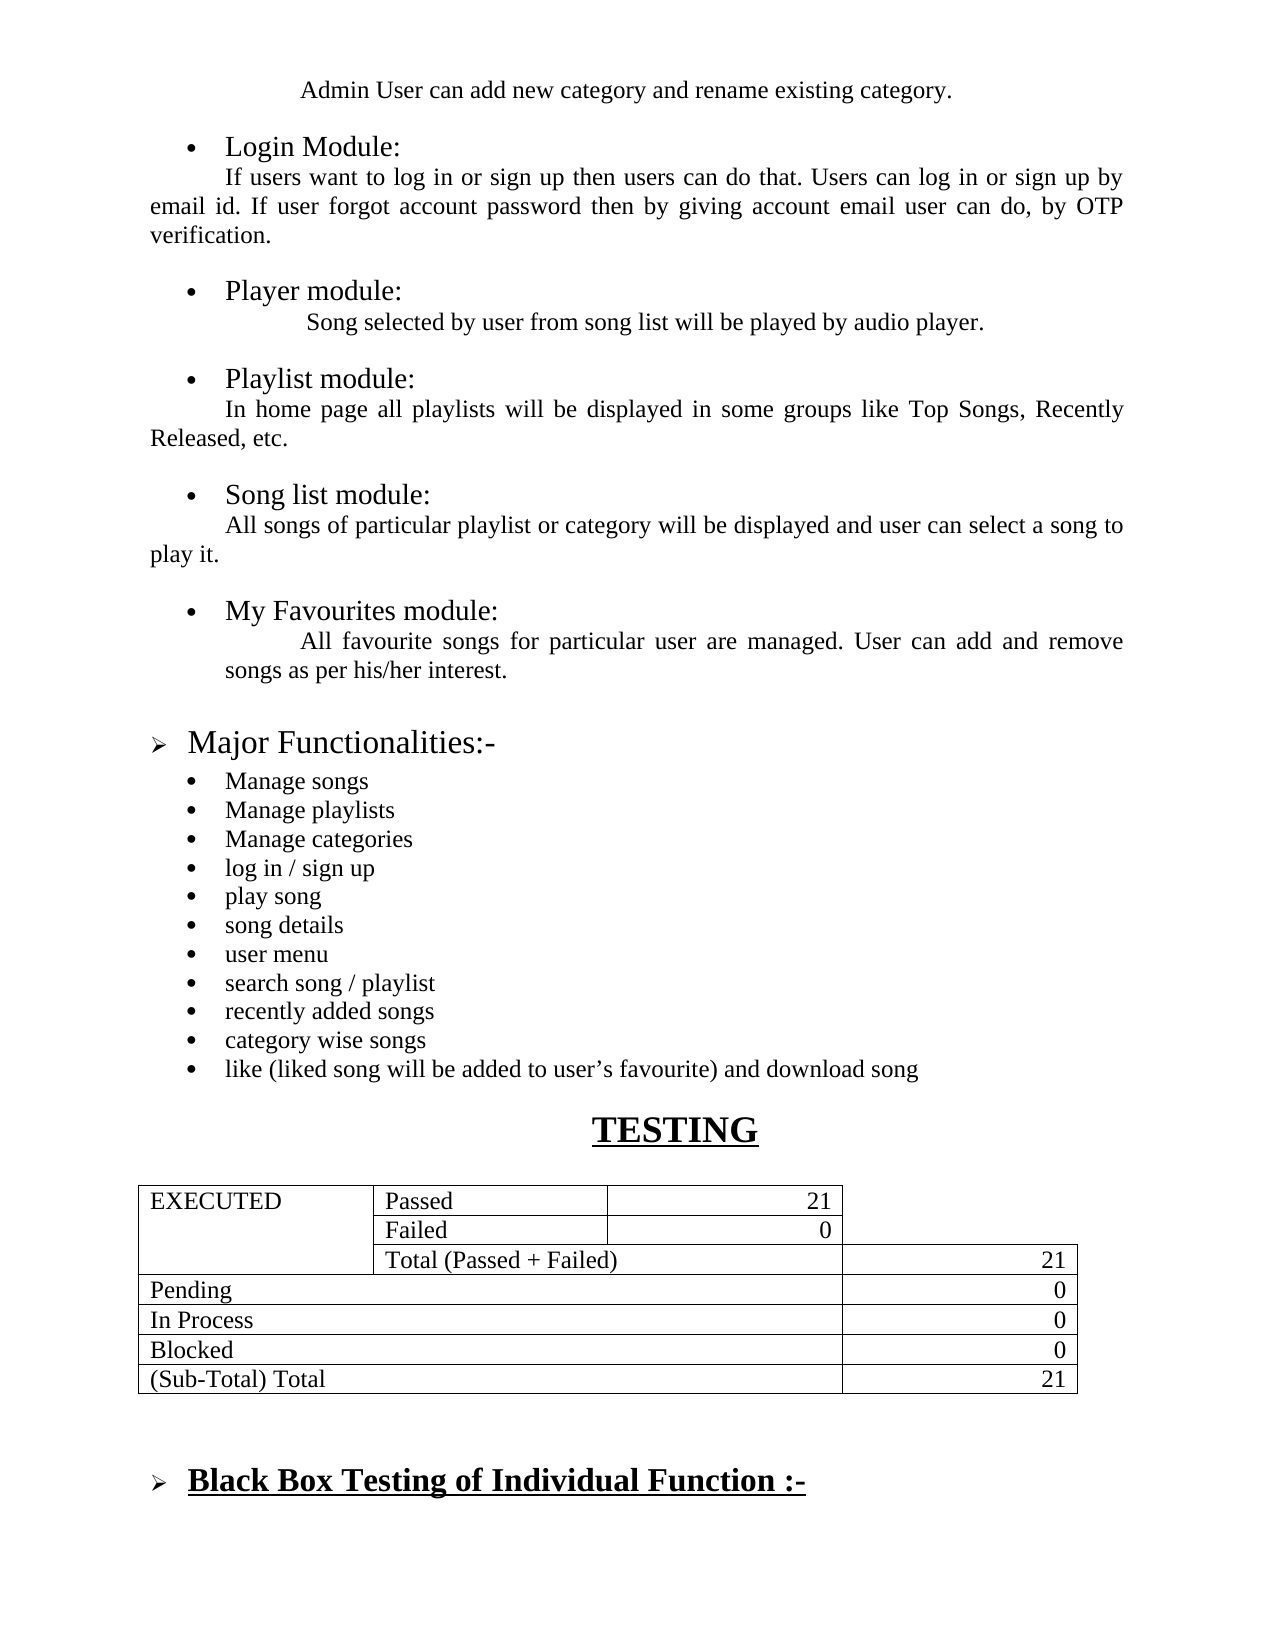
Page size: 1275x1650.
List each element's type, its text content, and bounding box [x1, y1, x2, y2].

list user menu [187, 939, 1125, 968]
table_cell Blocked [139, 1335, 842, 1363]
text Song selected by user from song list will be played by audio player. [225, 307, 1125, 336]
list Manage songs [187, 766, 1125, 795]
list recently added songs [187, 996, 1125, 1025]
table_header Passed [374, 1186, 607, 1214]
list search song / playlist [187, 968, 1125, 996]
list category wise songs [187, 1025, 1125, 1054]
list Admin User can add new category and rename existing category. [300, 75, 1125, 104]
list Manage categories [187, 824, 1125, 853]
table_header [843, 1185, 1077, 1214]
text All favourite songs for particular user are managed. User can add and remove songs as per his/her interest. [225, 626, 1125, 684]
table_cell 0 [843, 1335, 1077, 1363]
table_cell 0 [843, 1275, 1077, 1304]
table_cell 21 [843, 1365, 1077, 1393]
list Manage playlists [187, 795, 1125, 824]
table_cell Failed [374, 1216, 607, 1244]
table_cell [843, 1215, 1077, 1244]
list All songs of particular playlist or category will be displayed and user can select a song to play it. [150, 510, 1125, 568]
table_cell 0 [843, 1305, 1077, 1334]
list like (liked song will be added to user’s favourite) and download song [187, 1054, 1125, 1083]
table_cell In Process [139, 1305, 842, 1334]
list Player module: [187, 273, 1125, 307]
table_cell Total (Passed + Failed) [374, 1245, 842, 1274]
list Login Module: [187, 129, 1125, 162]
list song details [187, 910, 1125, 939]
list Song list module: [187, 477, 1125, 510]
table_cell (Sub-Total) Total [139, 1365, 842, 1393]
table_cell Pending [139, 1275, 842, 1304]
table_cell 21 [843, 1245, 1077, 1274]
table_header 21 [608, 1186, 842, 1214]
list log in / sign up [187, 853, 1125, 881]
list play song [187, 881, 1125, 910]
list Black Box Testing of Individual Function :- [150, 1460, 1125, 1499]
list If users want to log in or sign up then users can do that. Users can log in or sign up by email id. If user forgot account password then by giving account email user can do, by OTP verification. [150, 162, 1125, 248]
table_header EXECUTED [139, 1186, 373, 1274]
list TESTING [225, 1108, 1125, 1151]
list My Favourites module: [187, 593, 1125, 626]
list Major Functionalities:- [150, 722, 1125, 761]
list In home page all playlists will be displayed in some groups like Top Songs, Recently Released, etc. [150, 394, 1125, 452]
list Playlist module: [187, 361, 1125, 394]
table_cell 0 [608, 1216, 842, 1244]
